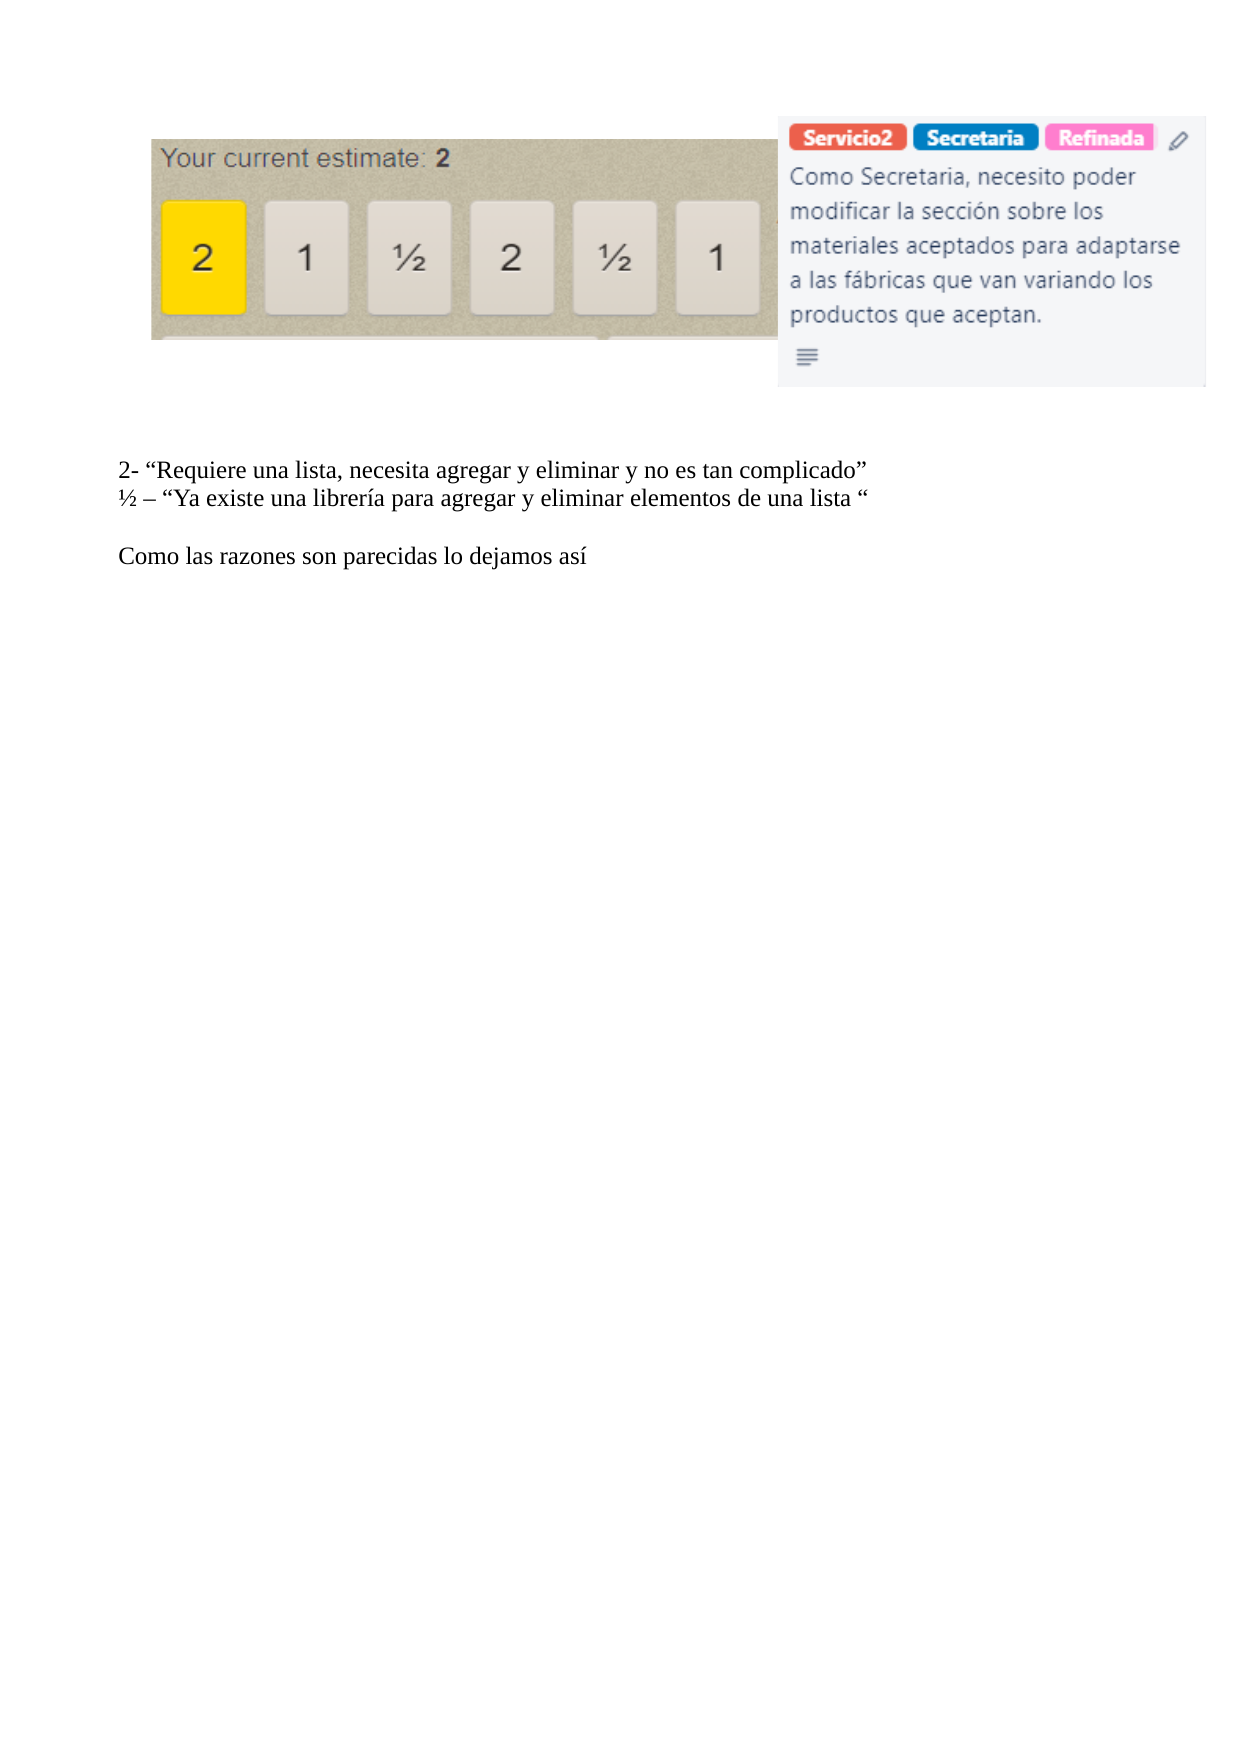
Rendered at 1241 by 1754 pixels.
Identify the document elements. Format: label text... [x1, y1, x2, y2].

text ½ – “Ya existe una librería para agregar y eliminar elementos de una lista “ [118, 483, 1122, 512]
text Como las razones son parecidas lo dejamos así [118, 541, 1122, 570]
text 2- “Requiere una lista, necesita agregar y eliminar y no es tan complicado” [118, 455, 1122, 483]
picture [151, 116, 1207, 387]
